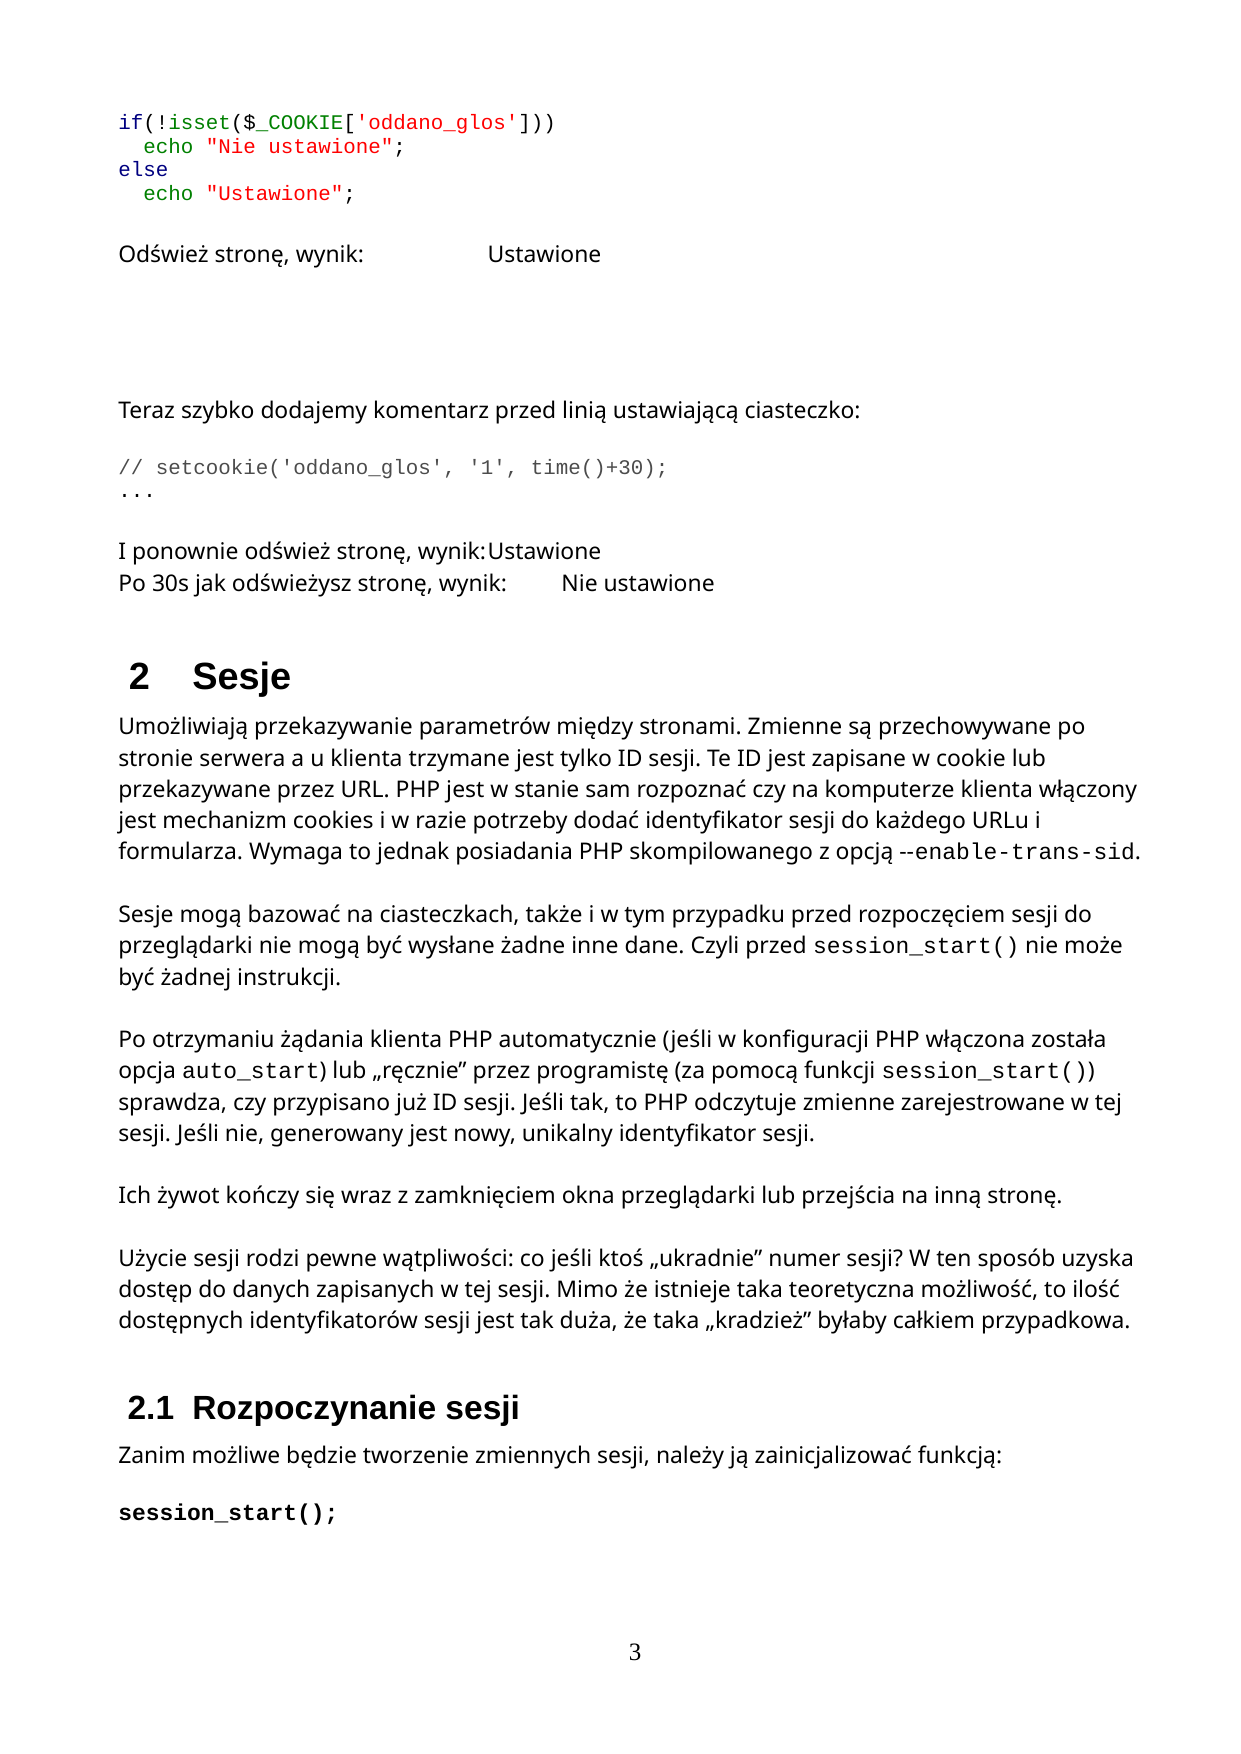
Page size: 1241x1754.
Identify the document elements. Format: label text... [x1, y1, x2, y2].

text I ponownie odśwież stronę, wynik: Ustawione [118, 535, 1152, 567]
text echo "Nie ustawione"; [118, 136, 1152, 159]
subtitle Sesje [118, 654, 1152, 698]
text Po otrzymaniu żądania klienta PHP automatycznie (jeśli w konfiguracji PHP włączona została opcja auto_start) lub „ręcznie” przez programistę (za pomocą funkcji session_start()) sprawdza, czy przypisano już ID sesji. Jeśli tak, to PHP odczytuje zmienne zarejestrowane w tej sesji. Jeśli nie, generowany jest nowy, unikalny identyfikator sesji. [118, 1023, 1152, 1148]
text echo "Ustawione"; [118, 183, 1152, 207]
text Użycie sesji rodzi pewne wątpliwości: co jeśli ktoś „ukradnie” numer sesji? W ten sposób uzyska dostęp do danych zapisanych w tej sesji. Mimo że istnieje taka teoretyczna możliwość, to ilość dostępnych identyfikatorów sesji jest tak duża, że taka „kradzież” byłaby całkiem przypadkowa. [118, 1242, 1152, 1336]
text Zanim możliwe będzie tworzenie zmiennych sesji, należy ją zainicjalizować funkcją: [118, 1439, 1152, 1470]
text Ich żywot kończy się wraz z zamknięciem okna przeglądarki lub przejścia na inną stronę. [118, 1179, 1152, 1211]
text else [118, 159, 1152, 183]
text Sesje mogą bazować na ciasteczkach, także i w tym przypadku przed rozpoczęciem sesji do przeglądarki nie mogą być wysłane żadne inne dane. Czyli przed session_start() nie może być żadnej instrukcji. [118, 898, 1152, 992]
text ... [118, 480, 1152, 504]
text Teraz szybko dodajemy komentarz przed linią ustawiającą ciasteczko: [118, 394, 1152, 426]
text Umożliwiają przekazywanie parametrów między stronami. Zmienne są przechowywane po stronie serwera a u klienta trzymane jest tylko ID sesji. Te ID jest zapisane w cookie lub przekazywane przez URL. PHP jest w stanie sam rozpoznać czy na komputerze klienta włączony jest mechanizm cookies i w razie potrzeby dodać identyfikator sesji do każdego URLu i formularza. Wymaga to jednak posiadania PHP skompilowanego z opcją --enable-trans-sid. [118, 710, 1152, 867]
text session_start(); [118, 1501, 1152, 1527]
subtitle Rozpoczynanie sesji [118, 1388, 1152, 1426]
text if(!isset($_COOKIE['oddano_glos'])) [118, 112, 1152, 136]
text Po 30s jak odświeżysz stronę, wynik: Nie ustawione [118, 567, 1152, 598]
text Odśwież stronę, wynik: Ustawione [118, 238, 1152, 269]
text // setcookie('oddano_glos', '1', time()+30); [118, 457, 1152, 480]
